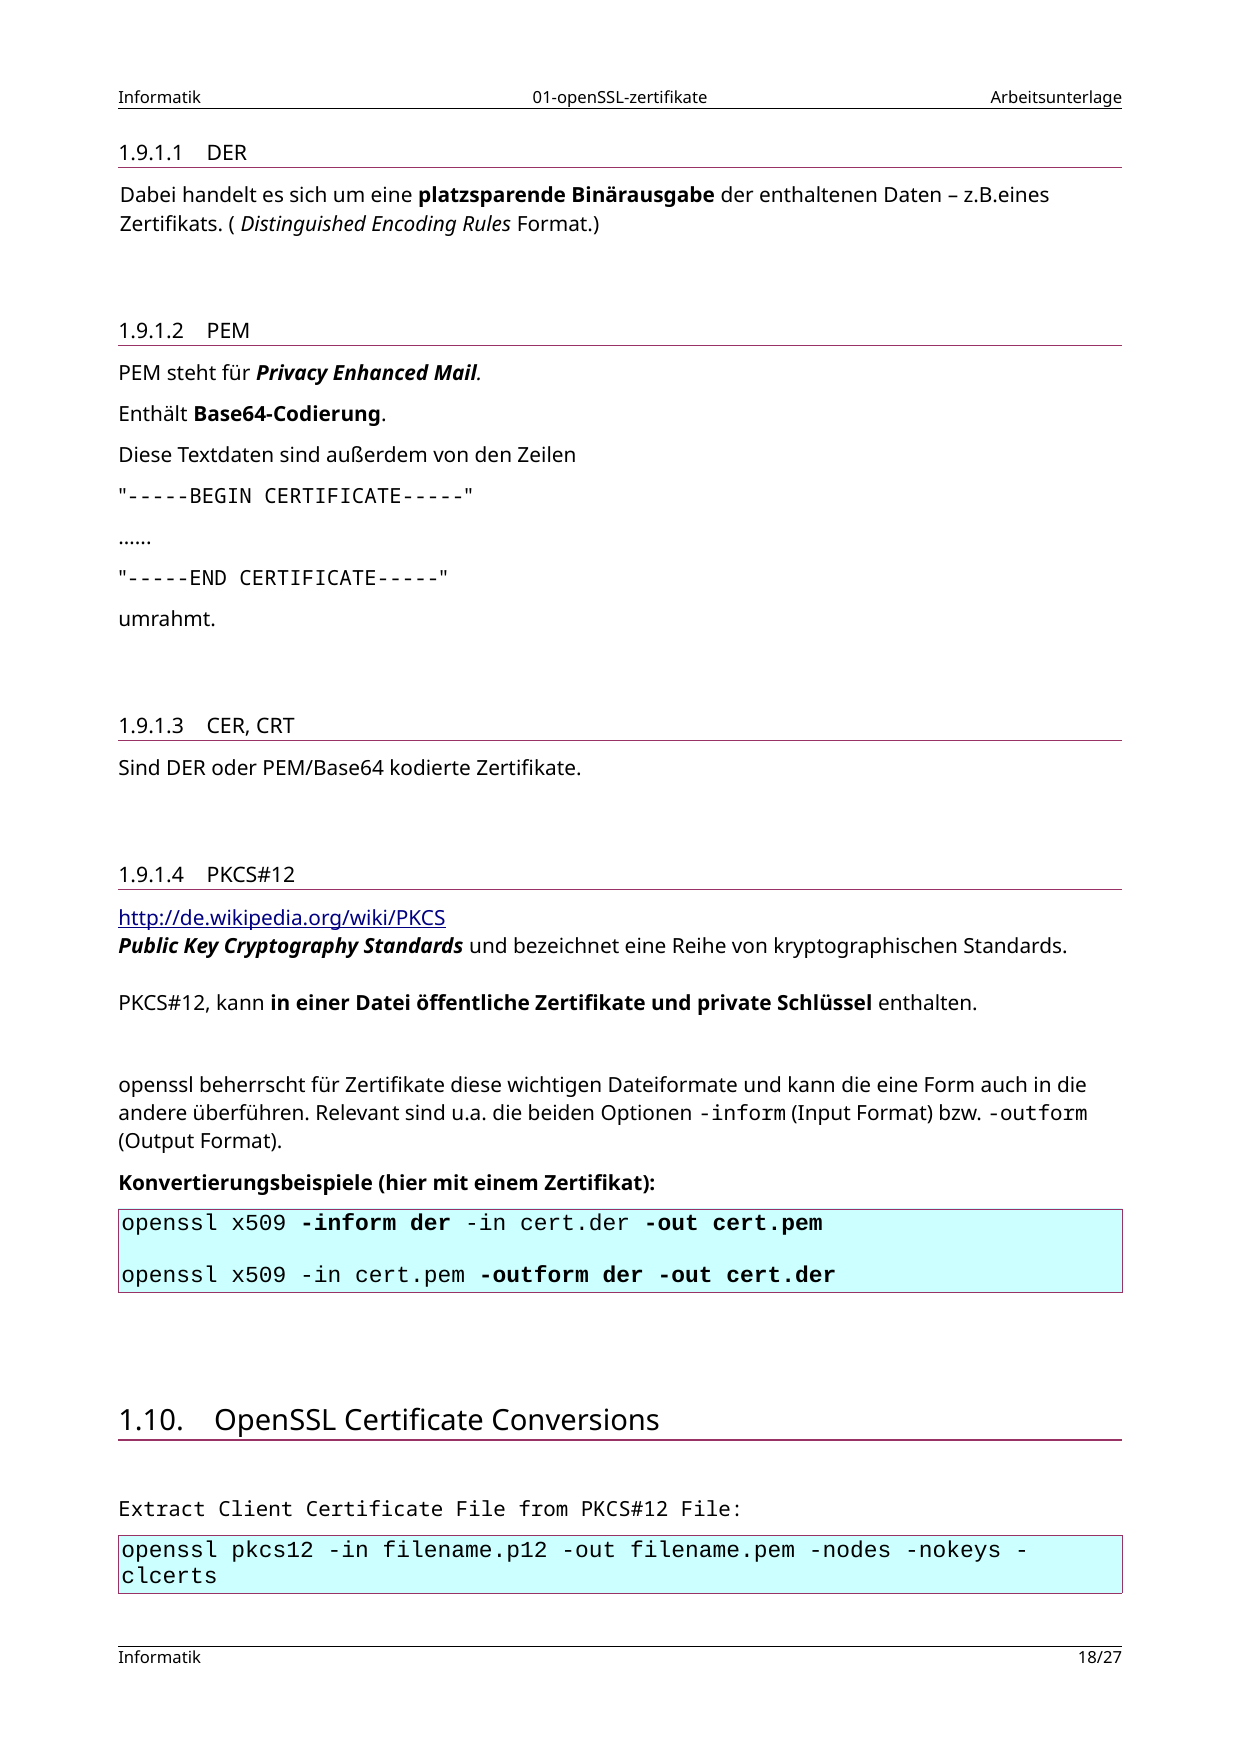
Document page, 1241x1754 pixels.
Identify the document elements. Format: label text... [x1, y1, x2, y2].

text Dabei handelt es sich um eine platzsparende Binärausgabe der enthaltenen Daten – z.B.eines Zertifikats. ( Distinguished Encoding Rules Format.) [119, 180, 1122, 237]
text openssl beherrscht für Zertifikate diese wichtigen Dateiformate und kann die eine Form auch in die andere überführen. Relevant sind u.a. die beiden Optionen -inform (Input Format) bzw. -outform (Output Format). [118, 1070, 1122, 1155]
text openssl x509 -inform der -in cert.der -out cert.pem openssl x509 -in cert.pem -outform der -out cert.der [119, 1210, 1122, 1292]
text PEM steht für Privacy Enhanced Mail. [117, 358, 1122, 387]
text "-----END CERTIFICATE-----" [117, 563, 1122, 591]
text http://de.wikipedia.org/wiki/PKCS Public Key Cryptography Standards und bezeichnet eine Reihe von kryptographischen Standards. [118, 903, 1122, 959]
text umrahmt. [117, 604, 1122, 632]
subtitle DER [118, 138, 1122, 167]
text Diese Textdaten sind außerdem von den Zeilen [117, 440, 1122, 468]
text Extract Client Certificate File from PKCS#12 File: [118, 1494, 1122, 1523]
text openssl pkcs12 -in filename.p12 -out filename.pem -nodes -nokeys -clcerts [119, 1536, 1122, 1593]
text …... [117, 522, 1122, 550]
subtitle CER, CRT [118, 711, 1122, 740]
text PKCS#12, kann in einer Datei öffentliche Zertifikate und private Schlüssel enthalten. [118, 988, 1122, 1016]
subtitle PKCS#12 [118, 860, 1122, 889]
subtitle PEM [118, 316, 1122, 345]
text Konvertierungsbeispiele (hier mit einem Zertifikat): [118, 1168, 1122, 1196]
subtitle OpenSSL Certificate Conversions [118, 1399, 1122, 1439]
text Enthält Base64-Codierung. [117, 399, 1122, 428]
text Sind DER oder PEM/Base64 kodierte Zertifikate. [118, 753, 1122, 782]
text "-----BEGIN CERTIFICATE-----" [117, 481, 1122, 509]
